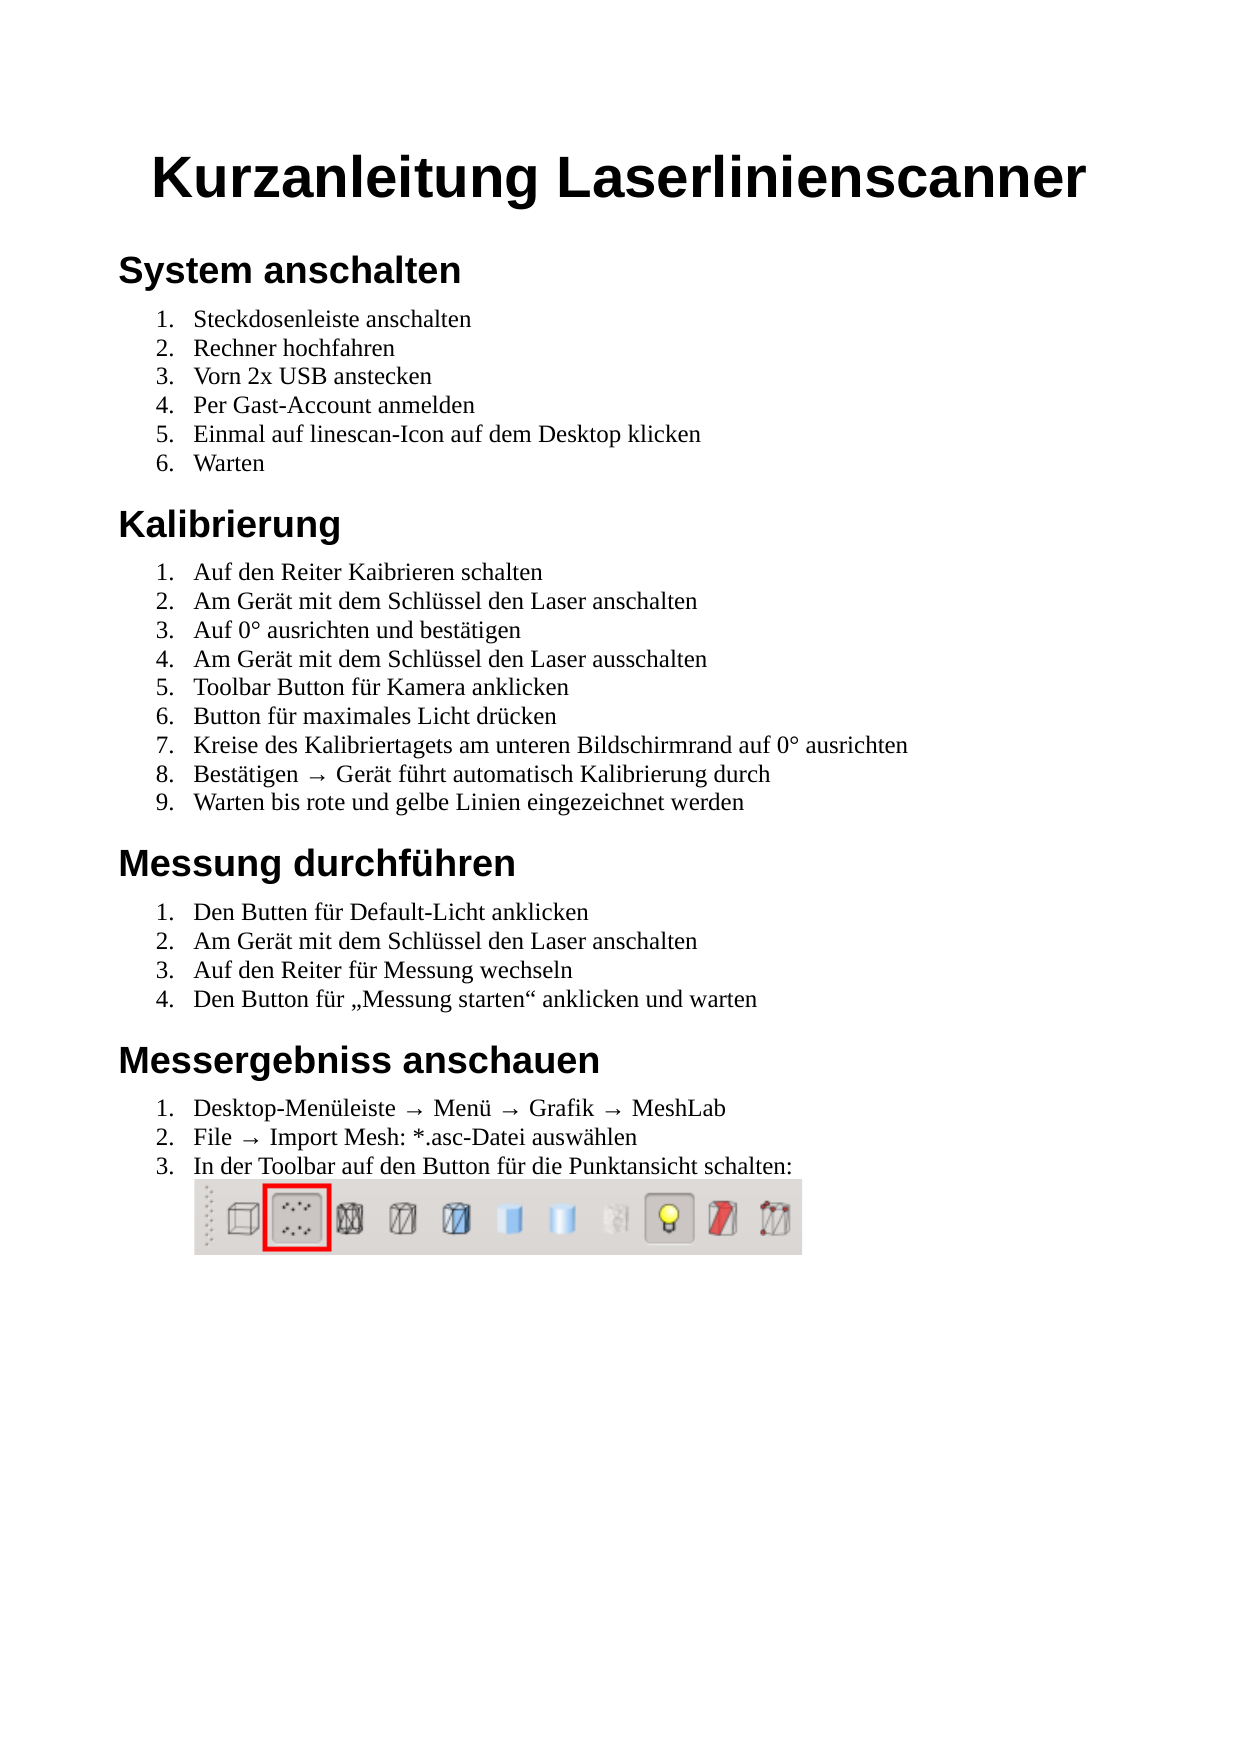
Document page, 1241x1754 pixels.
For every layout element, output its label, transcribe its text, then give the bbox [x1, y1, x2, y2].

picture [194, 1179, 803, 1255]
list Auf den Reiter für Messung wechseln [156, 955, 1122, 984]
list Auf 0° ausrichten und bestätigen [156, 615, 1122, 644]
subtitle Kalibrierung [118, 501, 1122, 545]
list Toolbar Button für Kamera anklicken [156, 672, 1122, 701]
list Auf den Reiter Kaibrieren schalten [156, 557, 1122, 586]
list Am Gerät mit dem Schlüssel den Laser ausschalten [156, 644, 1122, 672]
list Button für maximales Licht drücken [156, 701, 1122, 730]
subtitle System anschalten [118, 248, 1122, 291]
list Steckdosenleiste anschalten [156, 304, 1122, 333]
list Desktop-Menüleiste → Menü → Grafik → MeshLab [156, 1093, 1122, 1122]
list Warten bis rote und gelbe Linien eingezeichnet werden [156, 787, 1122, 816]
title Kurzanleitung Laserlinienscanner [118, 143, 1122, 210]
subtitle Messung durchführen [118, 841, 1122, 885]
list Vorn 2x USB anstecken [156, 361, 1122, 390]
subtitle Messergebniss anschauen [118, 1037, 1122, 1081]
list Bestätigen → Gerät führt automatisch Kalibrierung durch [156, 759, 1122, 787]
list Per Gast-Account anmelden [156, 390, 1122, 419]
list Warten [156, 448, 1122, 476]
list File → Import Mesh: *.asc-Datei auswählen [156, 1122, 1122, 1151]
list Den Button für „Messung starten“ anklicken und warten [156, 984, 1122, 1012]
list Den Butten für Default-Licht anklicken [156, 897, 1122, 926]
list Einmal auf linescan-Icon auf dem Desktop klicken [156, 419, 1122, 448]
list Am Gerät mit dem Schlüssel den Laser anschalten [156, 586, 1122, 615]
list Kreise des Kalibriertagets am unteren Bildschirmrand auf 0° ausrichten [156, 730, 1122, 759]
list In der Toolbar auf den Button für die Punktansicht schalten: [156, 1151, 1122, 1180]
list Rechner hochfahren [156, 333, 1122, 361]
list Am Gerät mit dem Schlüssel den Laser anschalten [156, 926, 1122, 955]
